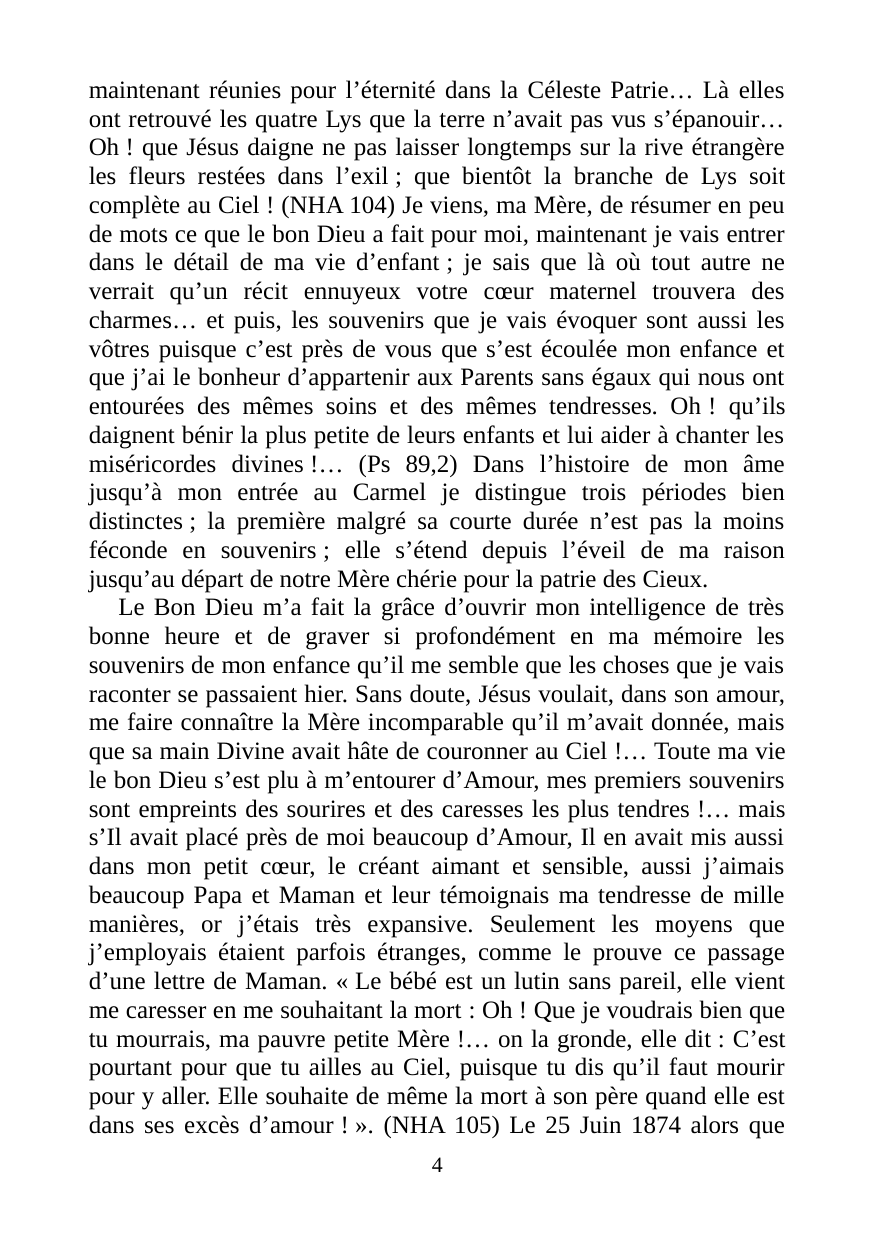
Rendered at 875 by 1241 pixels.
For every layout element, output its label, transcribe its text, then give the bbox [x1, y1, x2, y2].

text Le Bon Dieu m’a fait la grâce d’ouvrir mon intelligence de très bonne heure et de graver si profondément en ma mémoire les souvenirs de mon enfance qu’il me semble que les choses que je vais raconter se passaient hier. Sans doute, Jésus voulait, dans son amour, me faire connaître la Mère incomparable qu’il m’avait donnée, mais que sa main Divine avait hâte de couronner au Ciel !… Toute ma vie le bon Dieu s’est plu à m’entourer d’Amour, mes premiers souvenirs sont empreints des sourires et des caresses les plus tendres !… mais s’Il avait placé près de moi beaucoup d’Amour, Il en avait mis aussi dans mon petit cœur, le créant aimant et sensible, aussi j’aimais beaucoup Papa et Maman et leur témoignais ma tendresse de mille manières, or j’étais très expansive. Seulement les moyens que j’employais étaient parfois étranges, comme le prouve ce passage d’une lettre de Maman. « Le bébé est un lutin sans pareil, elle vient me caresser en me souhaitant la mort : Oh ! Que je voudrais bien que tu mourrais, ma pauvre petite Mère !… on la gronde, elle dit : C’est pourtant pour que tu ailles au Ciel, puisque tu dis qu’il faut mourir pour y aller. Elle souhaite de même la mort à son père quand elle est dans ses excès d’amour ! ». (NHA 105) Le 25 Juin 1874 alors que [88, 592, 786, 1139]
text maintenant réunies pour l’éternité dans la Céleste Patrie… Là elles ont retrouvé les quatre Lys que la terre n’avait pas vus s’épanouir… Oh ! que Jésus daigne ne pas laisser longtemps sur la rive étrangère les fleurs restées dans l’exil ; que bientôt la branche de Lys soit complète au Ciel ! (NHA 104) Je viens, ma Mère, de résumer en peu de mots ce que le bon Dieu a fait pour moi, maintenant je vais entrer dans le détail de ma vie d’enfant ; je sais que là où tout autre ne verrait qu’un récit ennuyeux votre cœur maternel trouvera des charmes… et puis, les souvenirs que je vais évoquer sont aussi les vôtres puisque c’est près de vous que s’est écoulée mon enfance et que j’ai le bonheur d’appartenir aux Parents sans égaux qui nous ont entourées des mêmes soins et des mêmes tendresses. Oh ! qu’ils daignent bénir la plus petite de leurs enfants et lui aider à chanter les miséricordes divines !… (Ps 89,2) Dans l’histoire de mon âme jusqu’à mon entrée au Carmel je distingue trois périodes bien distinctes ; la première malgré sa courte durée n’est pas la moins féconde en souvenirs ; elle s’étend depuis l’éveil de ma raison jusqu’au départ de notre Mère chérie pour la patrie des Cieux. [88, 75, 786, 592]
